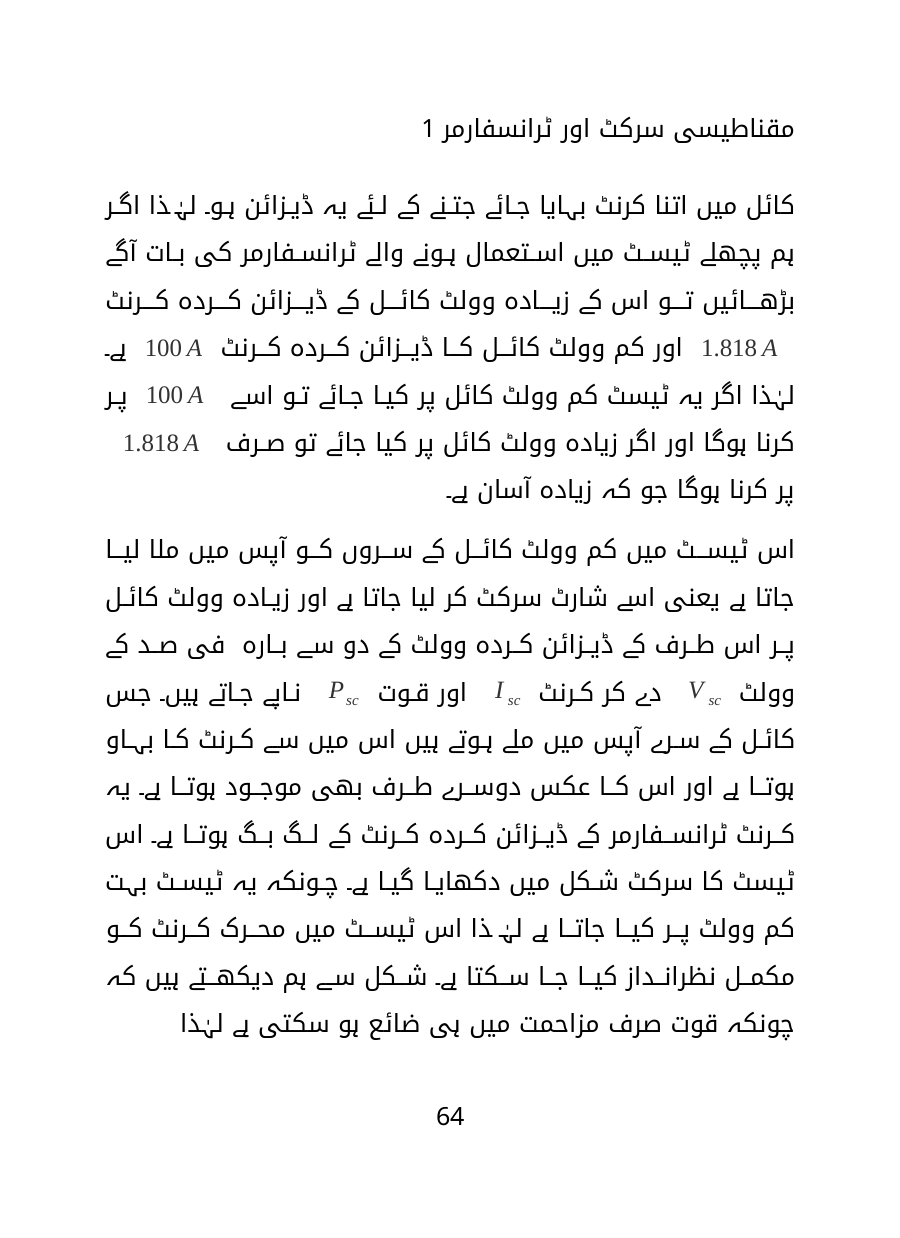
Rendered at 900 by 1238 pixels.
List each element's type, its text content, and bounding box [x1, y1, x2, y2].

text یہ ٹیسٹ بھی پچھلے ٹیسٹ کی طرح ٹرانسفارمر کے کسی بھی طرف کیا جا سکتا ہے مگر حقیقت میں اسے زیادہ وولٹگ کے کائل پر ہی کیا جاتا ہی۔ ایسا کرنا زیادہ آسان ہوتا ہے۔ یہ ٹیسٹ بجائے ڈیزائن کردہ وولٹج کے، ڈیزائن کردہ کرنٹ پر کیا جاتا ہے۔یعنی اس ٹیسٹ میں کوشش ہوتی ہے کہ ٹرانسفارمر کے کائل میں اتنا کرنٹ بہایا جائے جتنے کے لئے یہ ڈیزائن ہو۔ لہٰذا اگر ہم پچھلے ٹیسٹ میں استعمال ہونے والے ٹرانسفارمر کی بات آگے بڑھائیں تو اس کے زیادہ وولٹ کائل کے ڈیزائن کردہ کرنٹ اور کم وولٹ کائل کا ڈیزائن کردہ کرنٹہے۔ لہٰذا اگر یہ ٹیسٹ کم وولٹ کائل پر کیا جائے تو اسے پر کرنا ہوگا اور اگر زیادہ وولٹ کائل پر کیا جائے تو صرف پر کرنا ہوگا جو کہ زیادہ آسان ہے۔ [105, 182, 795, 514]
text اس ٹیسٹ میں کم وولٹ کائل کے سروں کو آپس میں ملا لیا جاتا ہے یعنی اسے شارٹ سرکٹ کر لیا جاتا ہے اور زیادہ وولٹ کائل پر اس طرف کے ڈیزائن کردہ وولٹ کے دو سے بارہ فی صد کے وولٹ دے کر کرنٹ اور قوت ناپے جاتے ہیں۔ جس کائل کے سرے آپس میں ملے ہوتے ہیں اس میں سے کرنٹ کا بہاو ہوتا ہے اور اس کا عکس دوسرے طرف بھی موجود ہوتا ہے۔ یہ کرنٹ ٹرانسفارمر کے ڈیزائن کردہ کرنٹ کے لگ بگ ہوتا ہے۔ اس ٹیسٹ کا سرکٹ شکل میں دکھایا گیا ہے۔ چونکہ یہ ٹیسٹ بہت کم وولٹ پر کیا جاتا ہے لہٰذا اس ٹیسٹ میں محرک کرنٹ کو مکمل نظرانداز کیا جا سکتا ہے۔ شکل سے ہم دیکھتے ہیں کہ چونکہ قوت صرف مزاحمت میں ہی ضائع ہو سکتی ہے لہٰذا [105, 527, 795, 1048]
